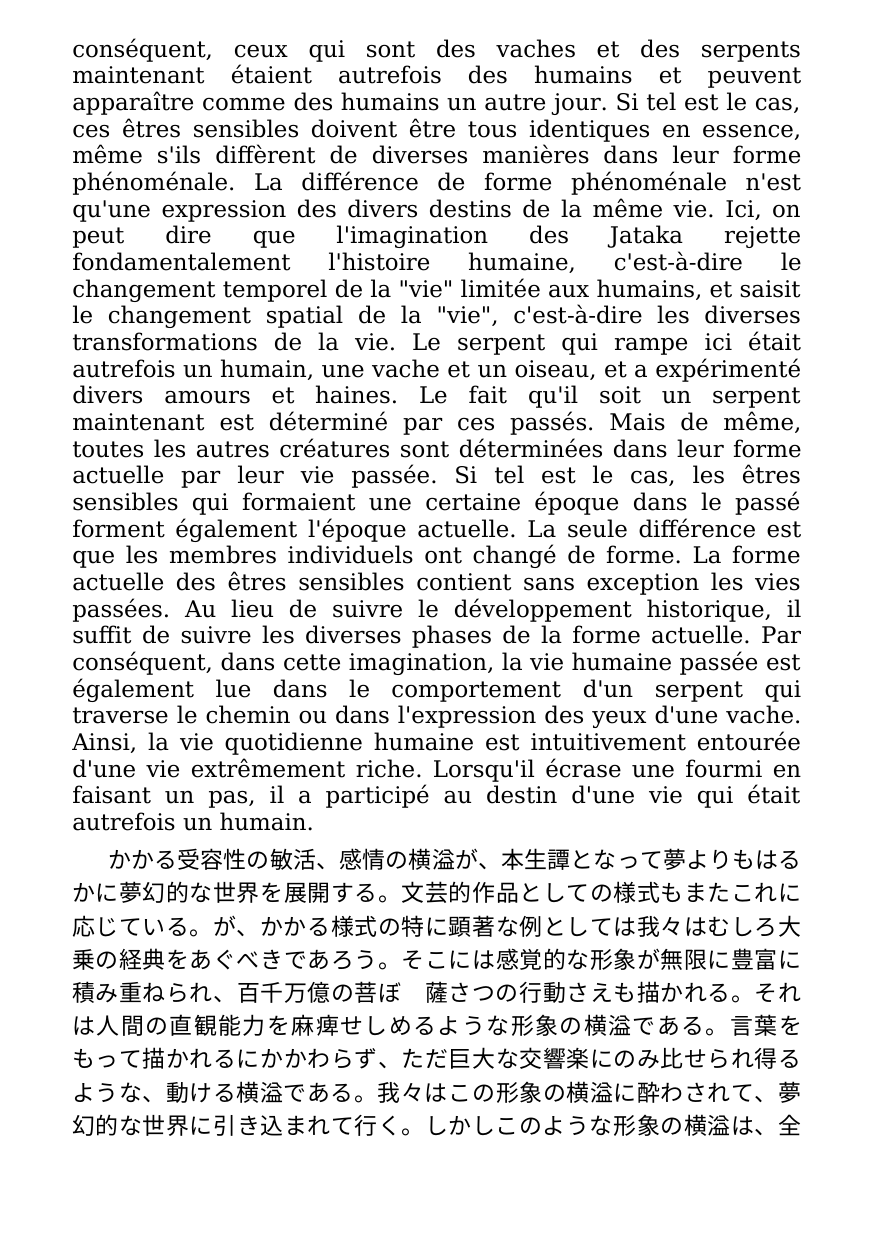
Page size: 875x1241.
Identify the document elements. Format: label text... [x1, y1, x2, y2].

text かかる受容性の敏活、感情の横溢が、本生譚となって夢よりもはるかに夢幻的な世界を展開する。文芸的作品としての様式もまたこれに応じている。が、かかる様式の特に顕著な例としては我々はむしろ大乗の経典をあぐべきであろう。そこには感覚的な形象が無限に豊富に積み重ねられ、百千万億の菩ぼ 薩さつの行動さえも描かれる。それは人間の直観能力を麻痺せしめるような形象の横溢である。言葉をもって描かれるにかかわらず、ただ巨大な交響楽にのみ比せられ得るような、動ける横溢である。我々はこの形象の横溢に酔わされて、夢幻的な世界に引き込まれて行く。しかしこのような形象の横溢は、全 [72, 842, 802, 1141]
text conséquent, ceux qui sont des vaches et des serpents maintenant étaient autrefois des humains et peuvent apparaître comme des humains un autre jour. Si tel est le cas, ces êtres sensibles doivent être tous identiques en essence, même s'ils diffèrent de diverses manières dans leur forme phénoménale. La différence de forme phénoménale n'est qu'une expression des divers destins de la même vie. Ici, on peut dire que l'imagination des Jataka rejette fondamentalement l'histoire humaine, c'est-à-dire le changement temporel de la "vie" limitée aux humains, et saisit le changement spatial de la "vie", c'est-à-dire les diverses transformations de la vie. Le serpent qui rampe ici était autrefois un humain, une vache et un oiseau, et a expérimenté divers amours et haines. Le fait qu'il soit un serpent maintenant est déterminé par ces passés. Mais de même, toutes les autres créatures sont déterminées dans leur forme actuelle par leur vie passée. Si tel est le cas, les êtres sensibles qui formaient une certaine époque dans le passé forment également l'époque actuelle. La seule différence est que les membres individuels ont changé de forme. La forme actuelle des êtres sensibles contient sans exception les vies passées. Au lieu de suivre le développement historique, il suffit de suivre les diverses phases de la forme actuelle. Par conséquent, dans cette imagination, la vie humaine passée est également lue dans le comportement d'un serpent qui traverse le chemin ou dans l'expression des yeux d'une vache. Ainsi, la vie quotidienne humaine est intuitivement entourée d'une vie extrêmement riche. Lorsqu'il écrase une fourmi en faisant un pas, il a participé au destin d'une vie qui était autrefois un humain. [72, 36, 802, 836]
